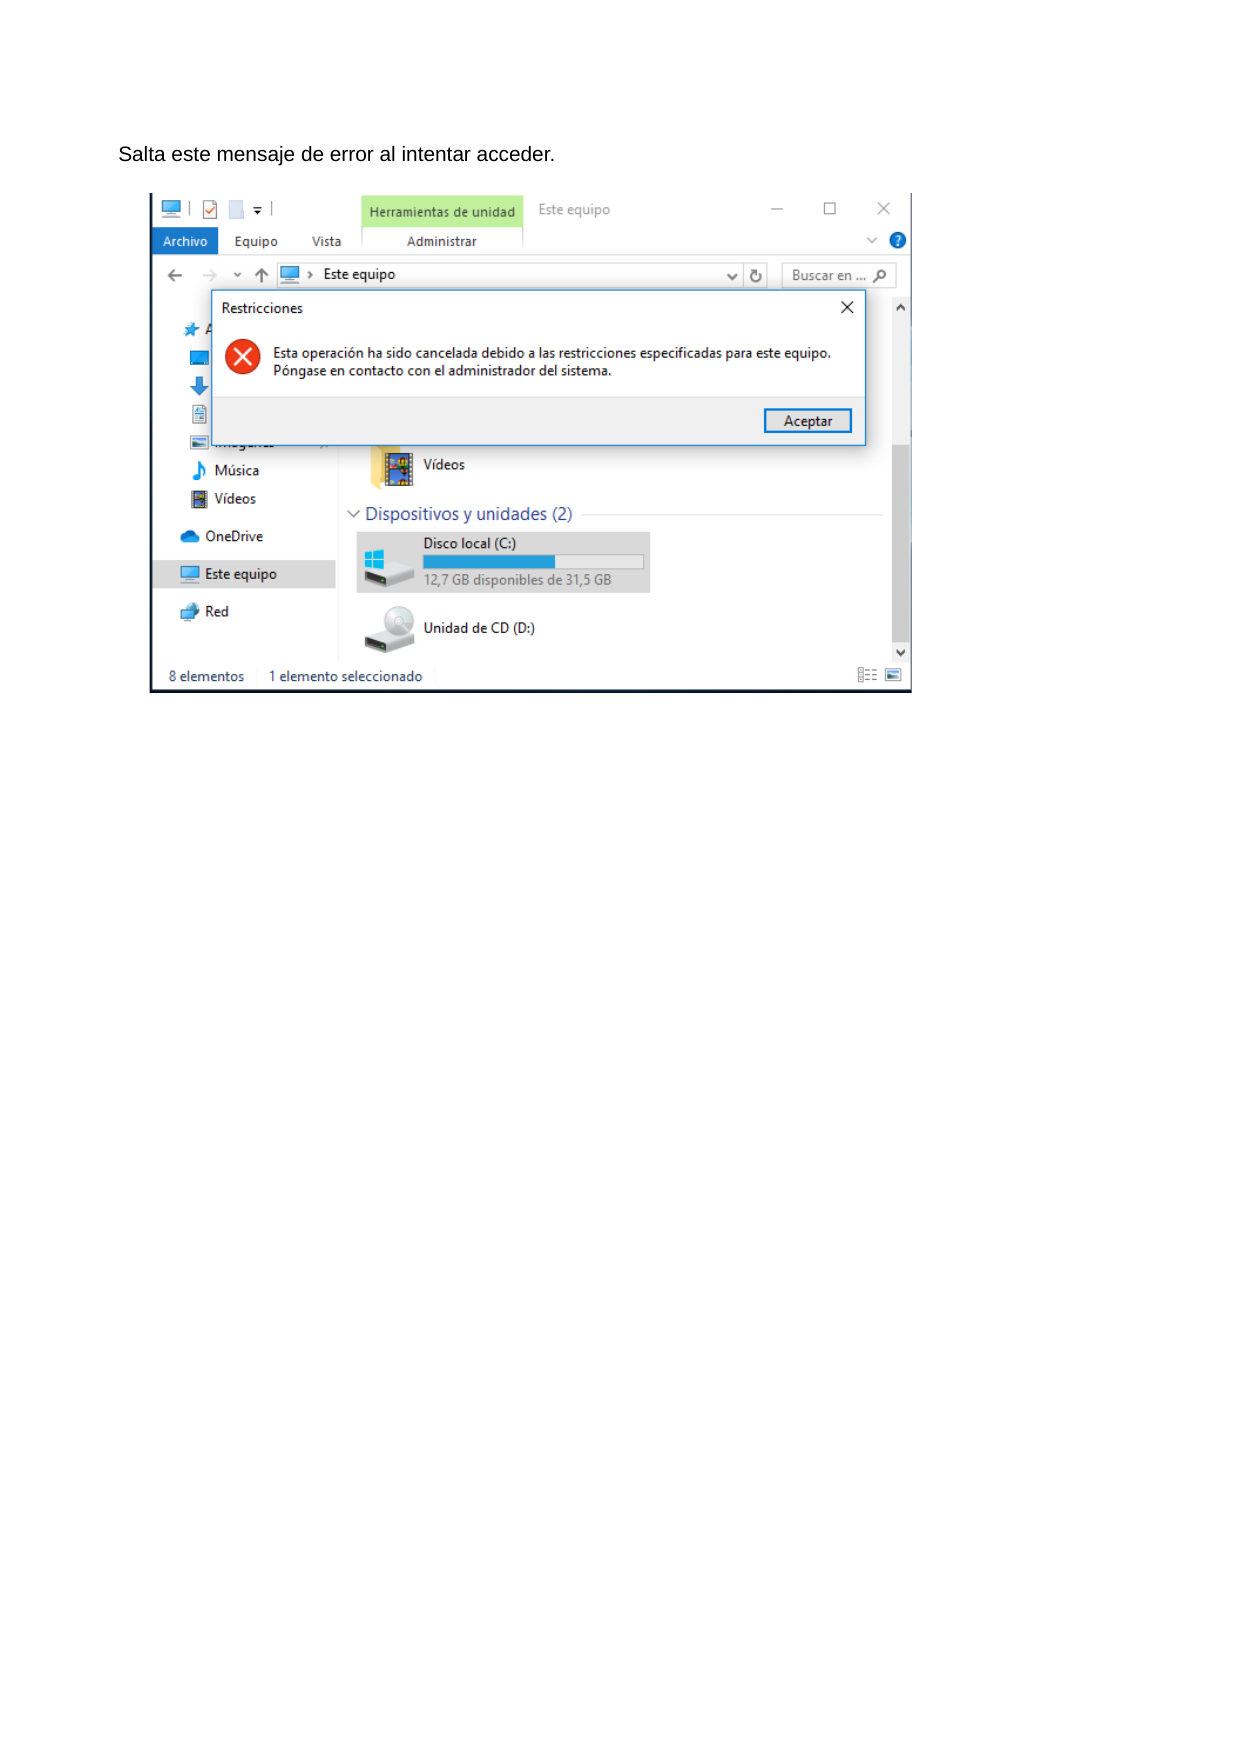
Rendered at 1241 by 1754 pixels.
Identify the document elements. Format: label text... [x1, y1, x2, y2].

picture [149, 193, 912, 693]
text Salta este mensaje de error al intentar acceder. [118, 142, 1122, 166]
